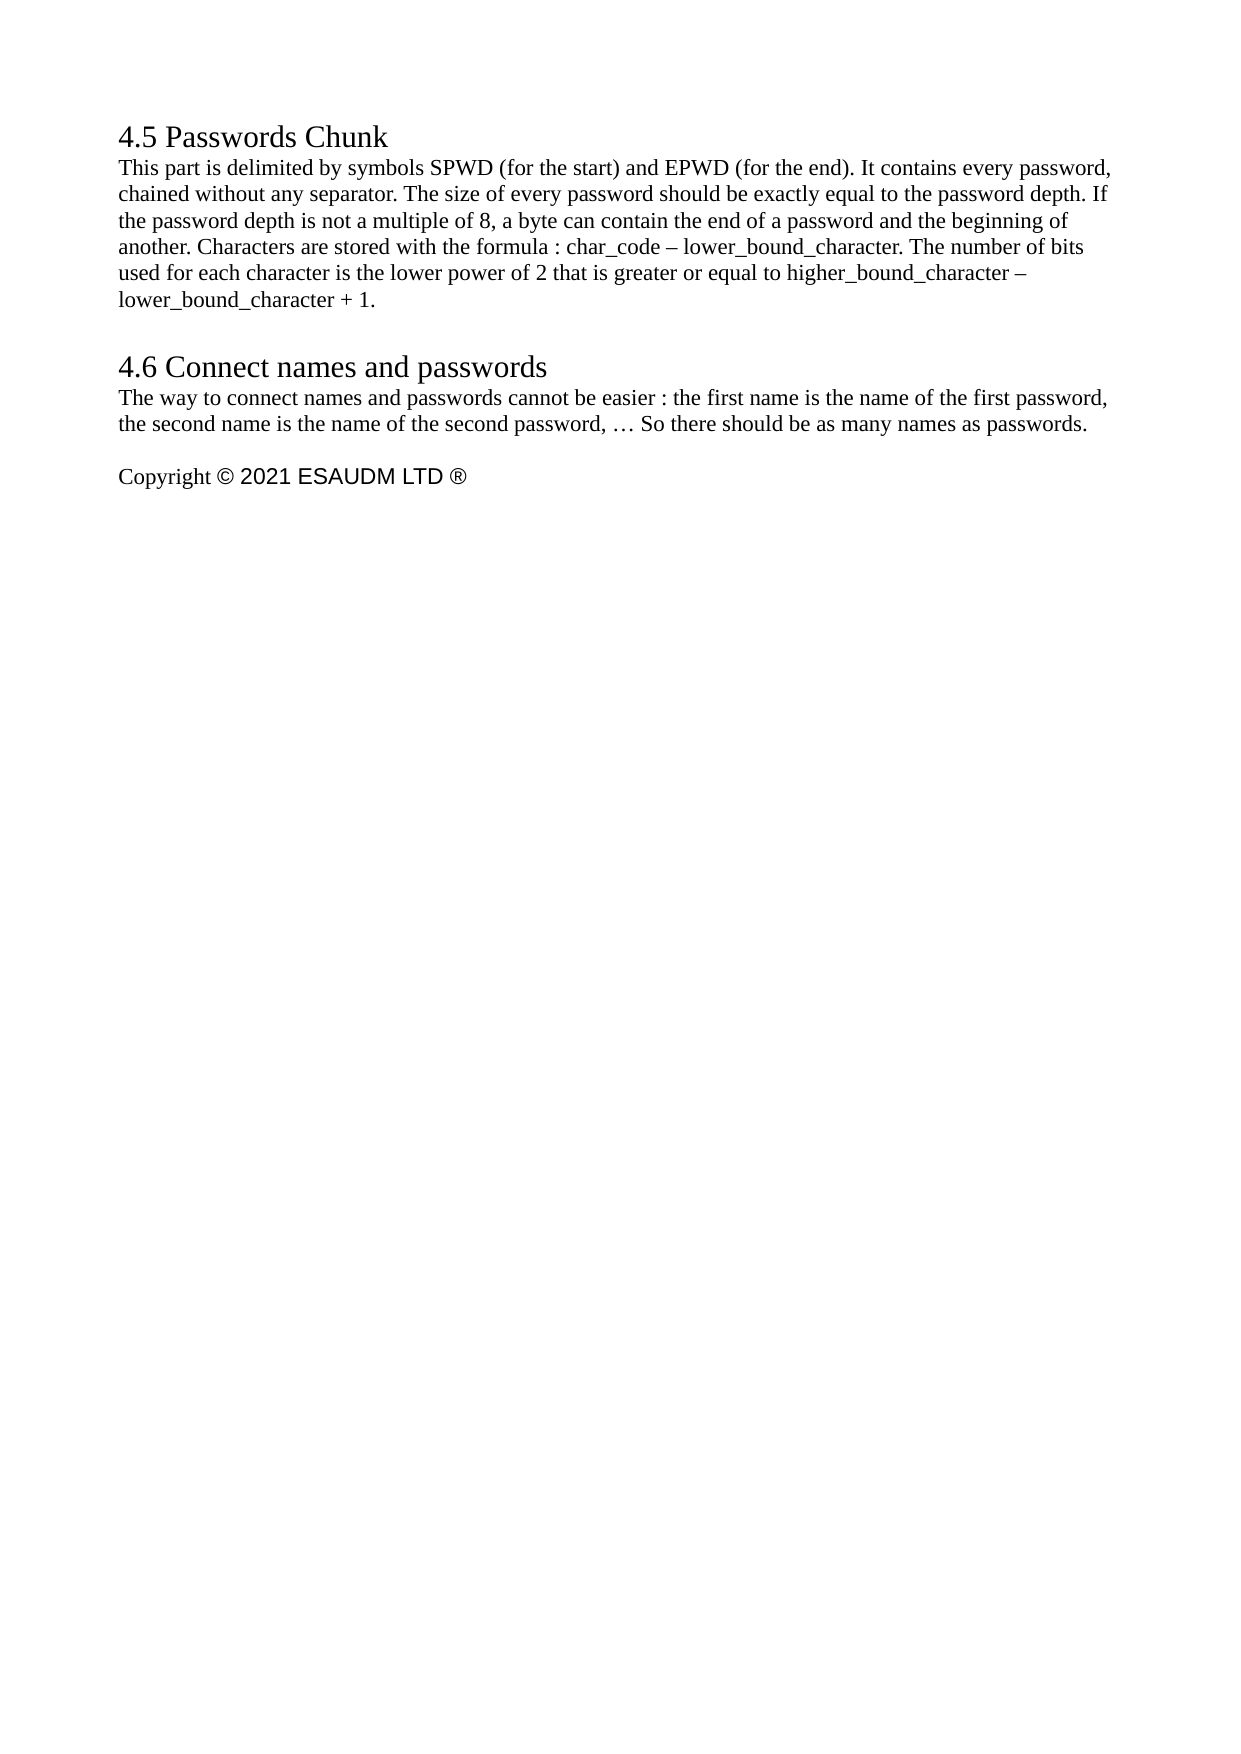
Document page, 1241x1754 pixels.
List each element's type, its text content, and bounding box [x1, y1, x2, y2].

text 4.6 Connect names and passwords The way to connect names and passwords cannot be easier : the first name is the name of the first password, the second name is the name of the second password, … So there should be as many names as passwords. [118, 312, 1122, 437]
text 4.5 Passwords Chunk This part is delimited by symbols SPWD (for the start) and EPWD (for the end). It contains every password, chained without any separator. The size of every password should be exactly equal to the password depth. If the password depth is not a multiple of 8, a byte can contain the end of a password and the beginning of another. Characters are stored with the formula : char_code – lower_bound_character. The number of bits used for each character is the lower power of 2 that is greater or equal to higher_bound_character – lower_bound_character + 1. [118, 118, 1122, 312]
text Copyright © 2021 ESAUDM LTD ® [118, 463, 1122, 489]
